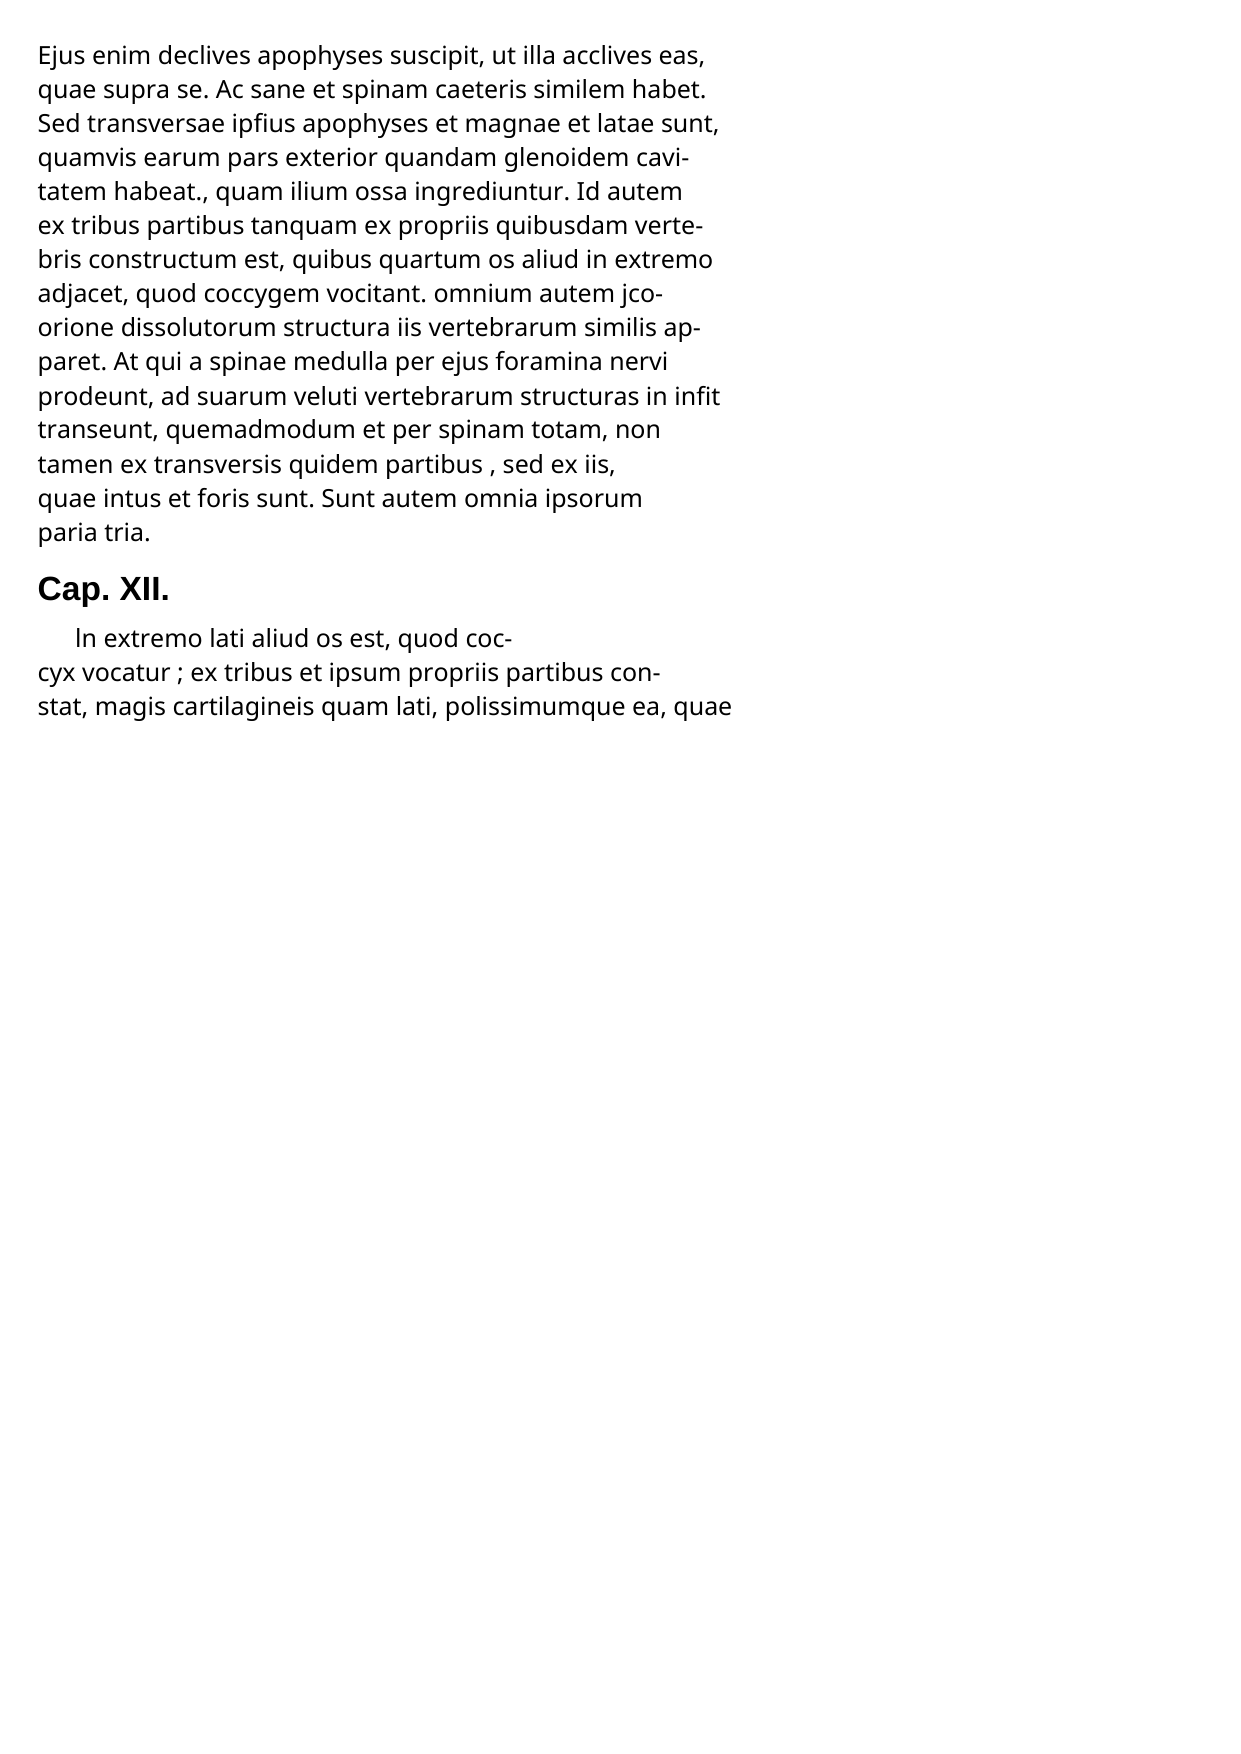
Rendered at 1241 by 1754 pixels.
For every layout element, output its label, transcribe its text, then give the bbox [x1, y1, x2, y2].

text Ejus enim declives apophyses suscipit, ut illa acclives eas, quae supra se. Ac sane et spinam caeteris similem habet. Sed transversae ipfius apophyses et magnae et latae sunt, quamvis earum pars exterior quandam glenoidem cavi- tatem habeat., quam ilium ossa ingrediuntur. Id autem ex tribus partibus tanquam ex propriis quibusdam verte- bris constructum est, quibus quartum os aliud in extremo adjacet, quod coccygem vocitant. omnium autem jco- orione dissolutorum structura iis vertebrarum similis ap- paret. At qui a spinae medulla per ejus foramina nervi prodeunt, ad suarum veluti vertebrarum structuras in infit transeunt, quemadmodum et per spinam totam, non tamen ex transversis quidem partibus , sed ex iis, quae intus et foris sunt. Sunt autem omnia ipsorum paria tria. [37, 37, 1203, 548]
subtitle Cap. XII. [37, 569, 1203, 608]
text ln extremo lati aliud os est, quod coc- cyx vocatur ; ex tribus et ipsum propriis partibus con- stat, magis cartilagineis quam lati, polissimumque ea, quae [37, 620, 1203, 723]
